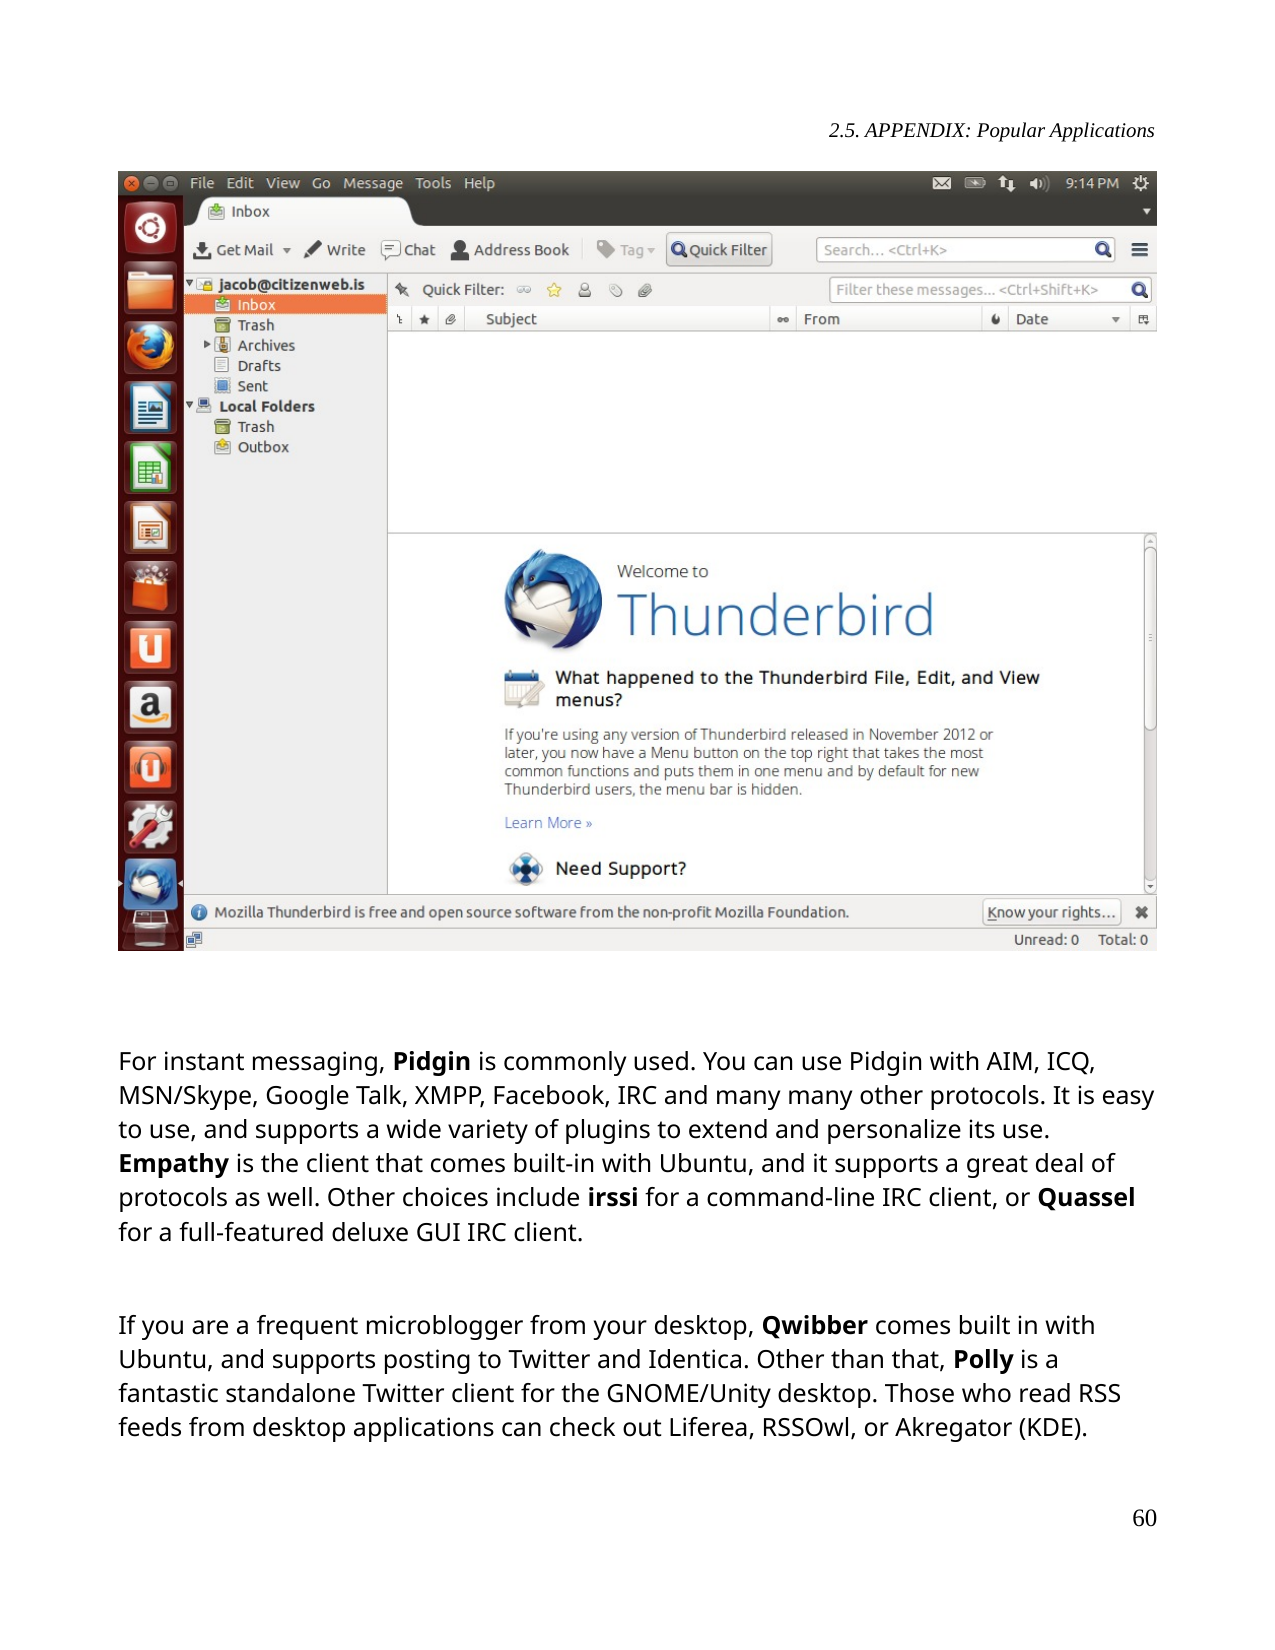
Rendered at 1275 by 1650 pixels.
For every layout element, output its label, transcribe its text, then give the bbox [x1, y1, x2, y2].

text If you are a frequent microblogger from your desktop, Qwibber comes built in with Ubuntu, and supports posting to Twitter and Identica. Other than that, Polly is a fantastic standalone Twitter client for the GNOME/Unity desktop. Those who read RSS feeds from desktop applications can check out Liferea, RSSOwl, or Akregator (KDE). [118, 1307, 1157, 1443]
picture [118, 171, 1157, 951]
text For instant messaging, Pidgin is commonly used. You can use Pidgin with AIM, ICQ, MSN/Skype, Google Talk, XMPP, Facebook, IRC and many many other protocols. It is easy to use, and supports a wide variety of plugins to extend and personalize its use. Empathy is the client that comes built-in with Ubuntu, and it supports a great deal of protocols as well. Other choices include irssi for a command-line IRC client, or Quassel for a full-featured deluxe GUI IRC client. [118, 1044, 1157, 1248]
